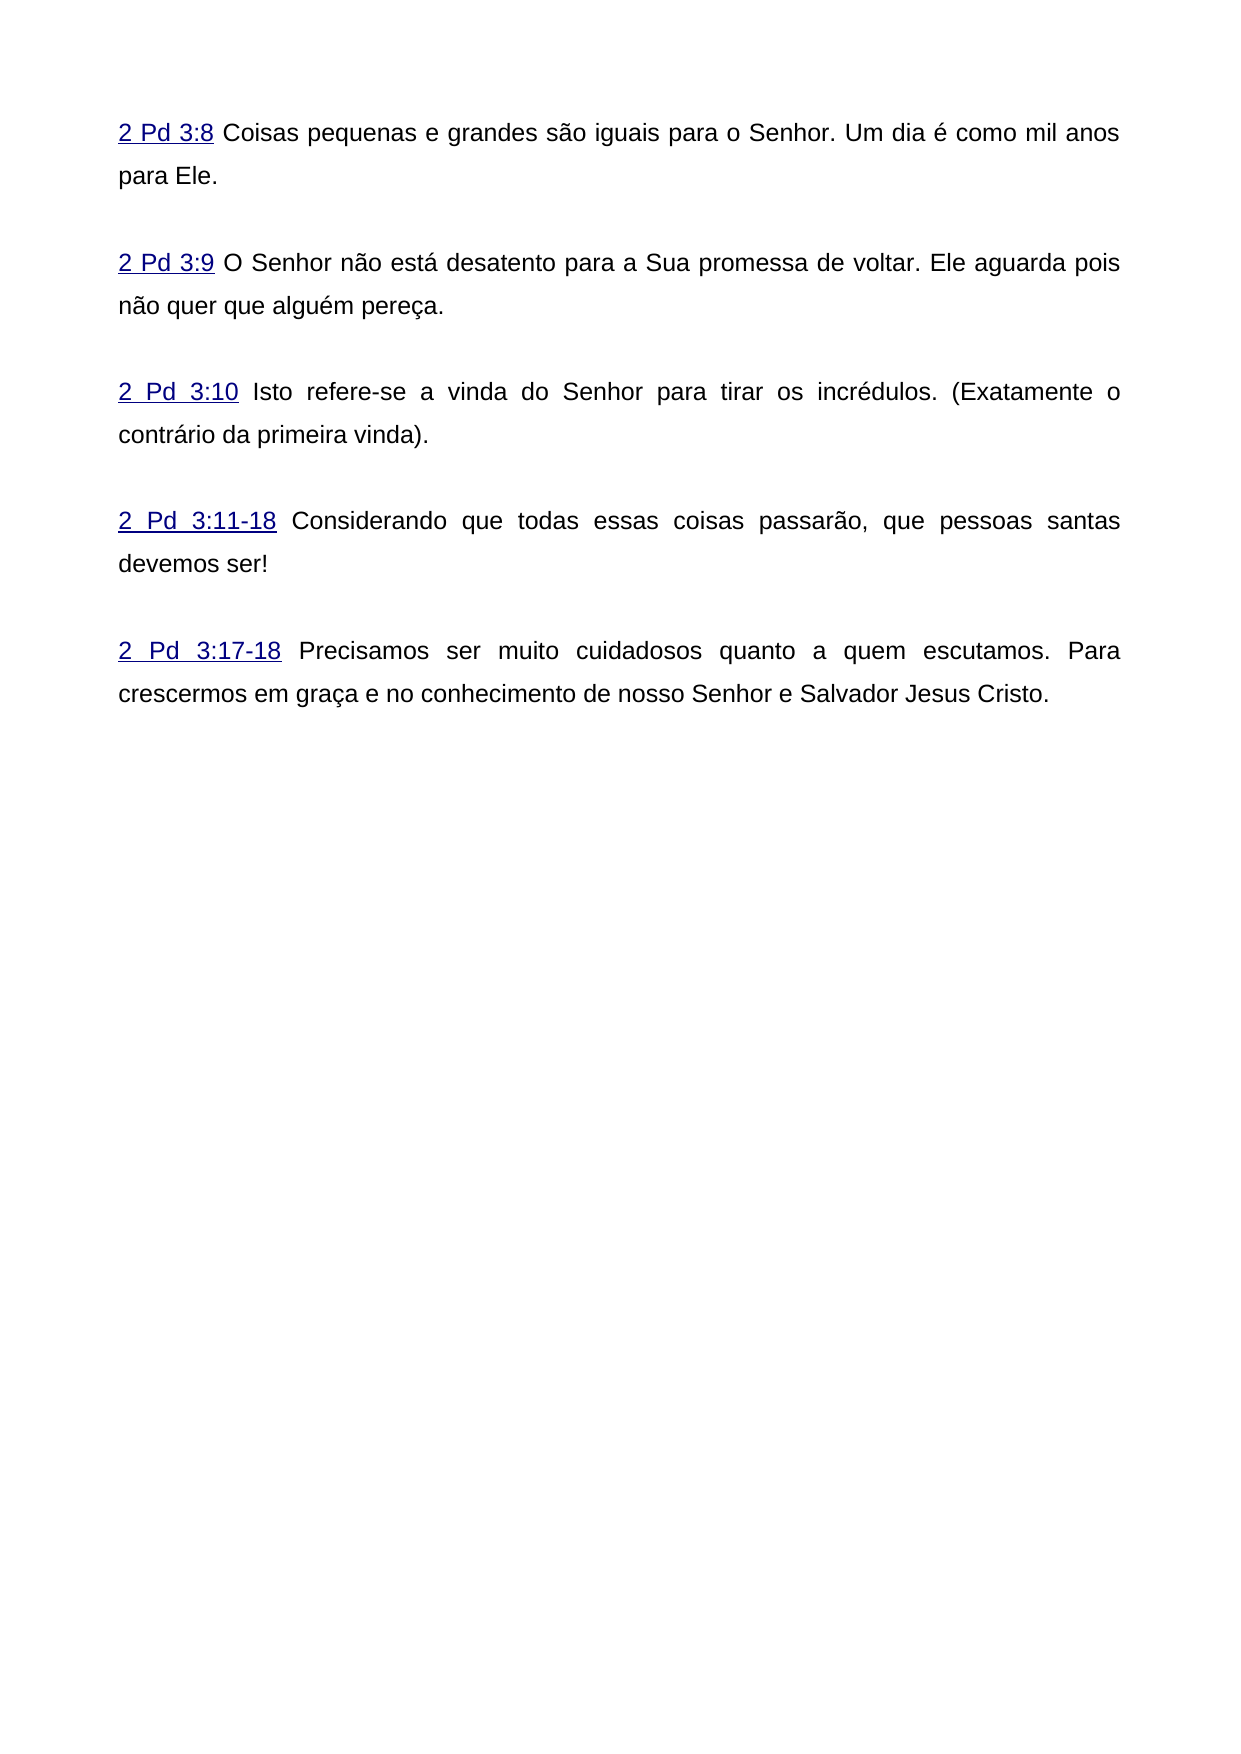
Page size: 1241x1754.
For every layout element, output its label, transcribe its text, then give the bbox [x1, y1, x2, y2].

text 2 Pd 3:11-18 Considerando que todas essas coisas passarão, que pessoas santas devemos ser! [118, 506, 1122, 578]
text 2 Pd 3:9 O Senhor não está desatento para a Sua promessa de voltar. Ele aguarda pois não quer que alguém pereça. [118, 247, 1122, 319]
text 2 Pd 3:10 Isto refere-se a vinda do Senhor para tirar os incrédulos. (Exatamente o contrário da primeira vinda). [118, 377, 1122, 449]
text 2 Pd 3:8 Coisas pequenas e grandes são iguais para o Senhor. Um dia é como mil anos para Ele. [118, 118, 1122, 190]
text 2 Pd 3:17-18 Precisamos ser muito cuidadosos quanto a quem escutamos. Para crescermos em graça e no conhecimento de nosso Senhor e Salvador Jesus Cristo. [118, 636, 1122, 707]
